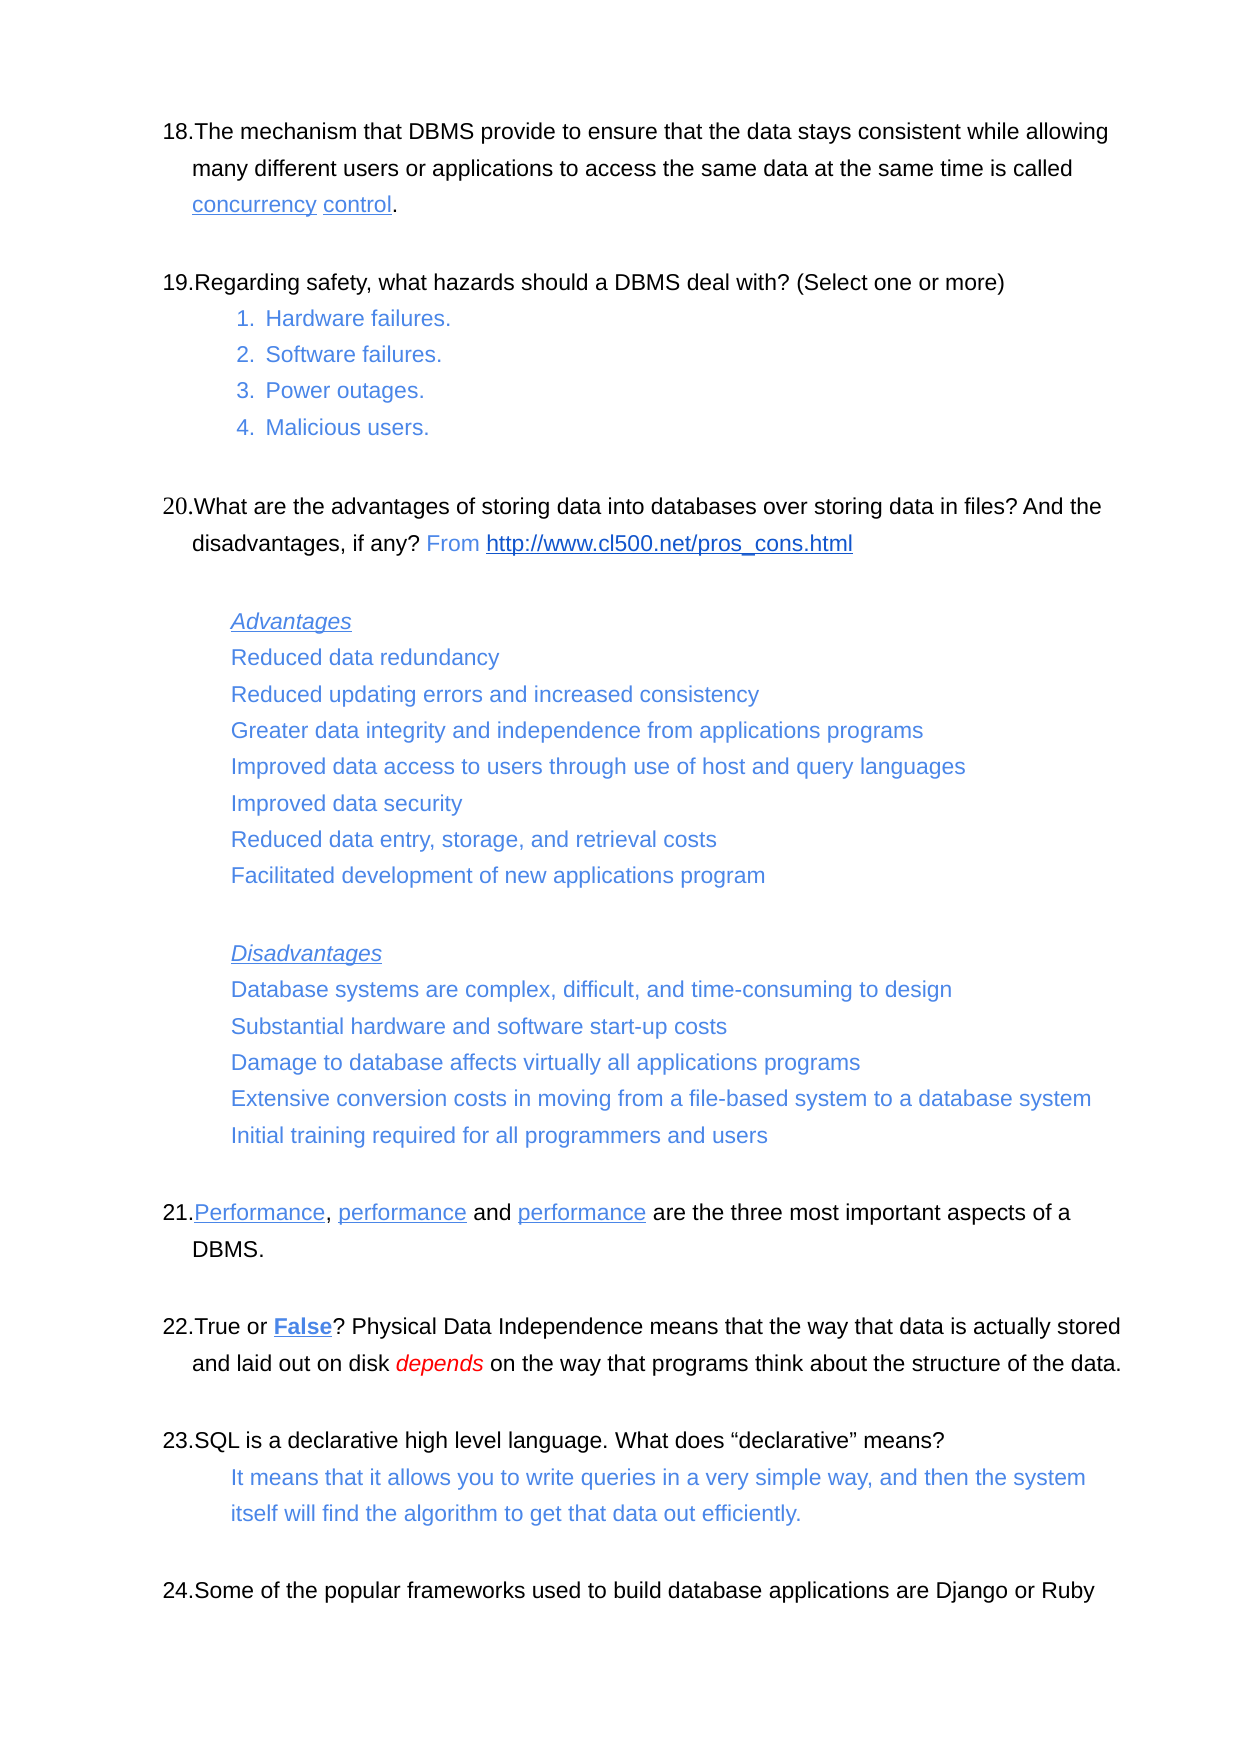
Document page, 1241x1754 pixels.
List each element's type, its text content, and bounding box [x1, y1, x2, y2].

text Disadvantages [231, 940, 1122, 966]
text Substantial hardware and software start-up costs [231, 1013, 1122, 1039]
text Reduced data entry, storage, and retrieval costs [231, 826, 1122, 852]
text Facilitated development of new applications program [231, 862, 1122, 889]
text Reduced data redundancy [231, 644, 1122, 671]
list The mechanism that DBMS provide to ensure that the data stays consistent while allowing many different users or applications to access the same data at the same time is called concurrency control. [162, 118, 1122, 217]
text Damage to database affects virtually all applications programs [231, 1049, 1122, 1075]
list Hardware failures. [236, 305, 1122, 331]
list What are the advantages of storing data into databases over storing data in files? And the disadvantages, if any? From http://www.cl500.net/pros_cons.html [162, 491, 1122, 557]
list SQL is a declarative high level language. What does “declarative” means? [162, 1427, 1122, 1453]
text It means that it allows you to write queries in a very simple way, and then the system itself will find the algorithm to get that data out efficiently. [231, 1463, 1122, 1526]
list Power outages. [236, 377, 1122, 404]
text Extensive conversion costs in moving from a file-based system to a database system [231, 1085, 1122, 1112]
list Performance, performance and performance are the three most important aspects of a DBMS. [162, 1199, 1122, 1262]
text Greater data integrity and independence from applications programs [231, 717, 1122, 743]
list Malicious users. [236, 414, 1122, 440]
text Database systems are complex, difficult, and time-consuming to design [231, 976, 1122, 1003]
text Reduced updating errors and increased consistency [231, 681, 1122, 707]
list Regarding safety, what hazards should a DBMS deal with? (Select one or more) [162, 268, 1122, 295]
text Advantages [231, 608, 1122, 634]
text Initial training required for all programmers and users [231, 1122, 1122, 1148]
text Improved data security [231, 789, 1122, 816]
list Some of the popular frameworks used to build database applications are Django or Ruby [162, 1577, 1122, 1604]
list True or False? Physical Data Independence means that the way that data is actually stored and laid out on disk depends on the way that programs think about the structure of the data. [162, 1313, 1122, 1376]
list Software failures. [236, 341, 1122, 367]
text Improved data access to users through use of host and query languages [231, 753, 1122, 779]
